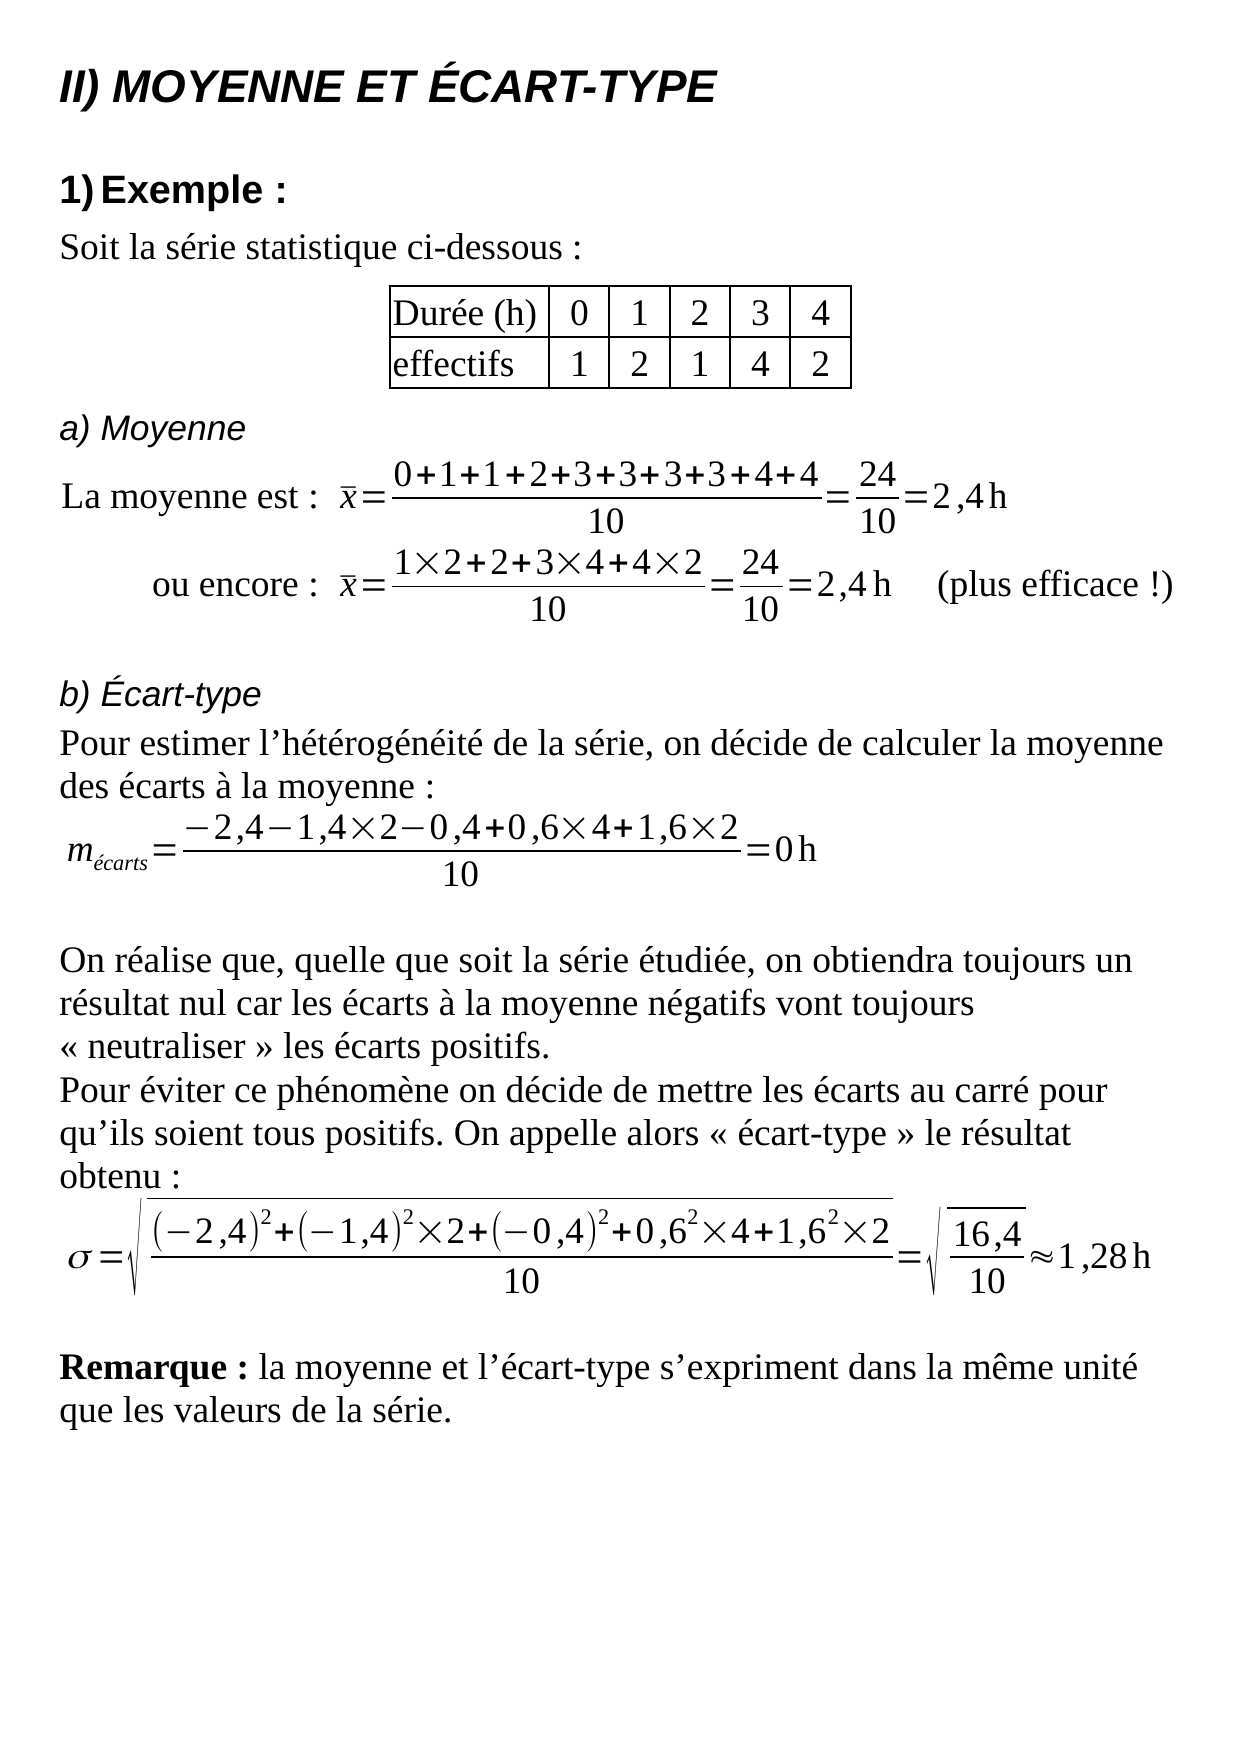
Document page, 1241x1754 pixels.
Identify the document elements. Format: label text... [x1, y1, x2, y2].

table_cell 1 [550, 338, 608, 387]
text ou encore : (plus efficace !) [59, 542, 1181, 630]
text On réalise que, quelle que soit la série étudiée, on obtiendra toujours un résultat nul car les écarts à la moyenne négatifs vont toujours « neutraliser » les écarts positifs. [59, 938, 1181, 1067]
table_cell 1 [671, 338, 729, 387]
table_header Durée (h) [391, 287, 548, 336]
text Remarque : la moyenne et l’écart-type s’expriment dans la même unité que les valeurs de la série. [59, 1344, 1181, 1431]
text La moyenne est : [59, 453, 1181, 542]
table_header 3 [731, 287, 789, 336]
text Pour éviter ce phénomène on décide de mettre les écarts au carré pour qu’ils soient tous positifs. On appelle alors « écart-type » le résultat obtenu : [59, 1067, 1181, 1196]
list Exemple : [59, 167, 1181, 212]
list Moyenne [59, 407, 1181, 447]
table_header 0 [550, 287, 608, 336]
table_header 4 [791, 287, 850, 336]
table_cell 2 [791, 338, 850, 387]
list Moyenne et écart-type [59, 59, 1181, 112]
table_header 1 [610, 287, 669, 336]
text Pour estimer l’hétérogénéité de la série, on décide de calculer la moyenne des écarts à la moyenne : [59, 720, 1181, 806]
text Soit la série statistique ci-dessous : [59, 224, 1181, 267]
list Écart-type [59, 673, 1181, 714]
table_cell 2 [610, 338, 669, 387]
table_header 2 [671, 287, 729, 336]
table_cell effectifs [391, 338, 548, 387]
table_cell 4 [731, 338, 789, 387]
